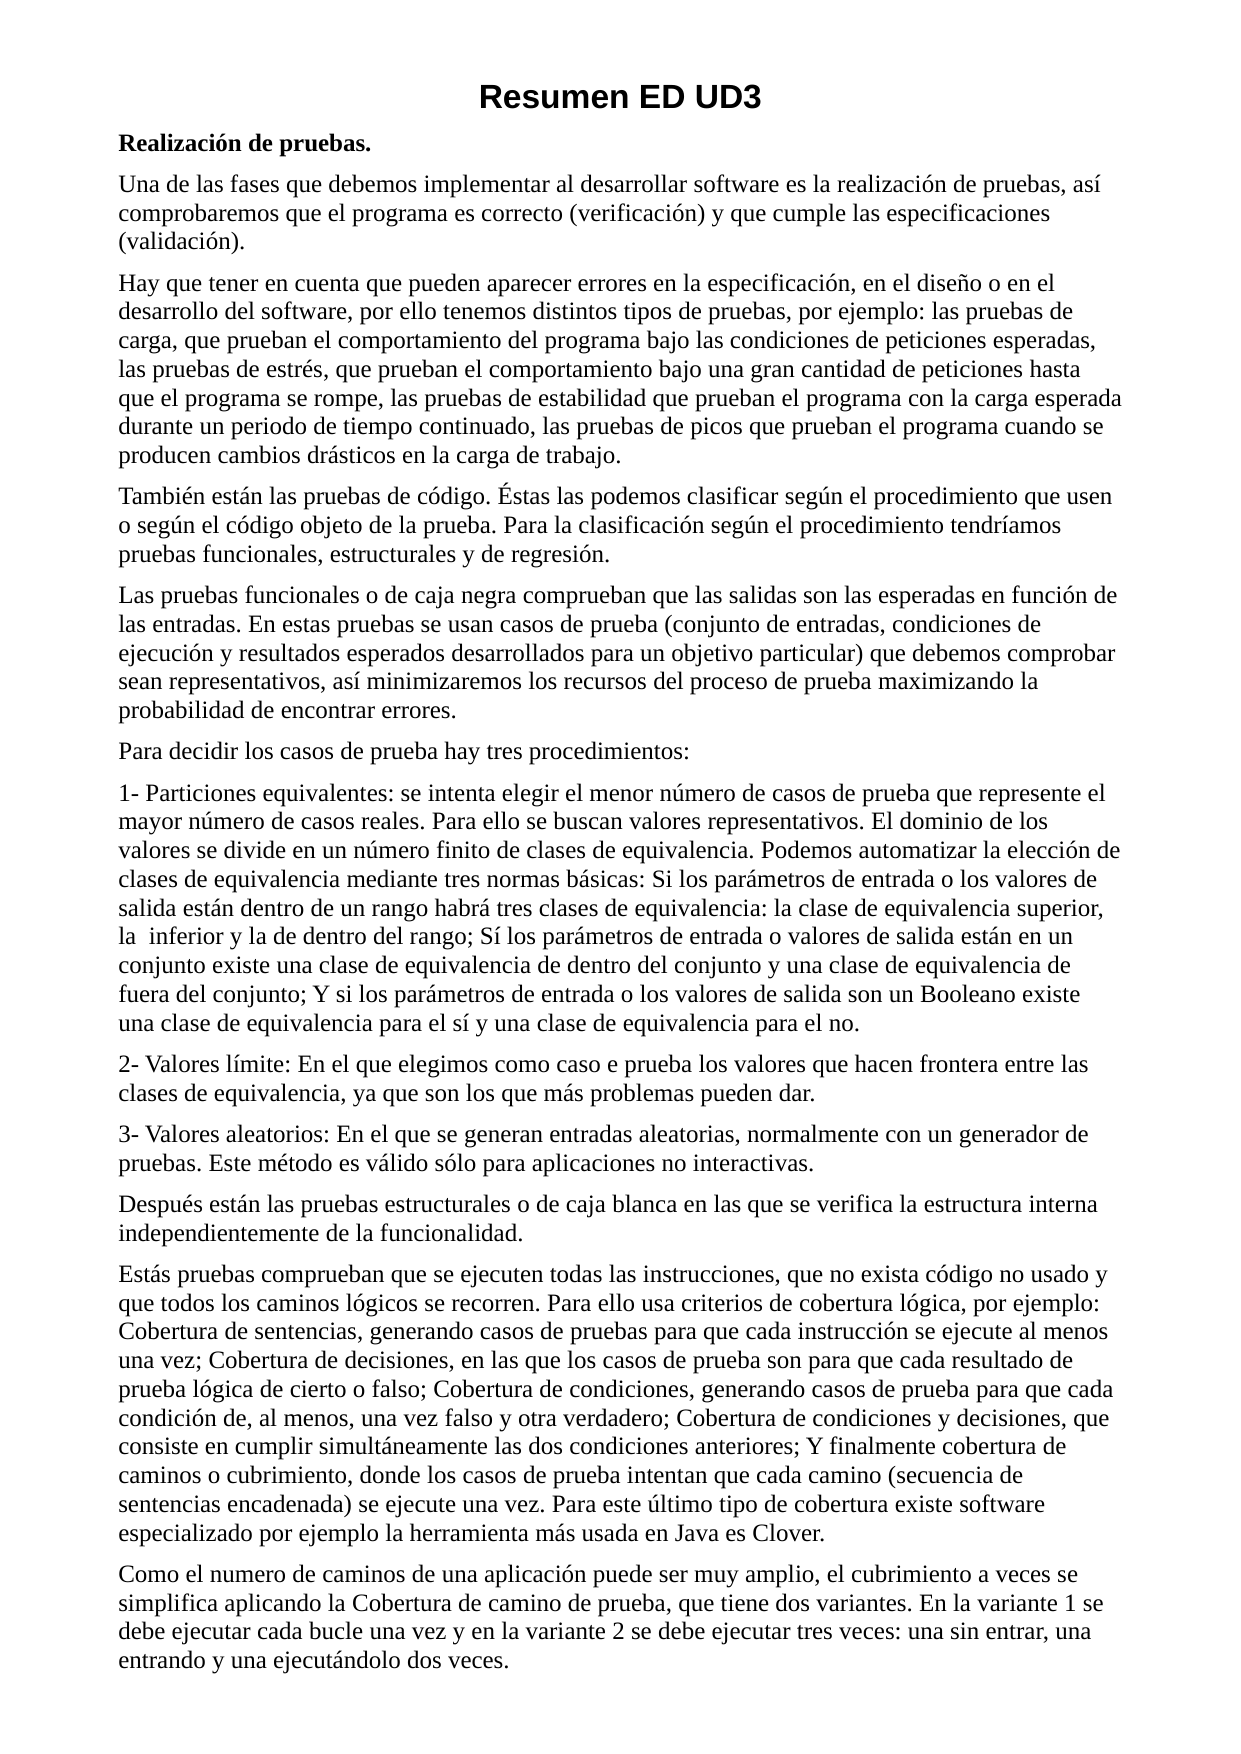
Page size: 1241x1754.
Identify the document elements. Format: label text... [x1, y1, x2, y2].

subtitle Resumen ED UD3 [118, 77, 1122, 115]
text Una de las fases que debemos implementar al desarrollar software es la realización de pruebas, así comprobaremos que el programa es correcto (verificación) y que cumple las especificaciones (validación). [118, 169, 1122, 255]
text Hay que tener en cuenta que pueden aparecer errores en la especificación, en el diseño o en el desarrollo del software, por ello tenemos distintos tipos de pruebas, por ejemplo: las pruebas de carga, que prueban el comportamiento del programa bajo las condiciones de peticiones esperadas, las pruebas de estrés, que prueban el comportamiento bajo una gran cantidad de peticiones hasta que el programa se rompe, las pruebas de estabilidad que prueban el programa con la carga esperada durante un periodo de tiempo continuado, las pruebas de picos que prueban el programa cuando se producen cambios drásticos en la carga de trabajo. [118, 268, 1122, 469]
text 3- Valores aleatorios: En el que se generan entradas aleatorias, normalmente con un generador de pruebas. Este método es válido sólo para aplicaciones no interactivas. [118, 1119, 1122, 1176]
text Para decidir los casos de prueba hay tres procedimientos: [118, 736, 1122, 765]
text También están las pruebas de código. Éstas las podemos clasificar según el procedimiento que usen o según el código objeto de la prueba. Para la clasificación según el procedimiento tendríamos pruebas funcionales, estructurales y de regresión. [118, 481, 1122, 568]
text Estás pruebas comprueban que se ejecuten todas las instrucciones, que no exista código no usado y que todos los caminos lógicos se recorren. Para ello usa criterios de cobertura lógica, por ejemplo: Cobertura de sentencias, generando casos de pruebas para que cada instrucción se ejecute al menos una vez; Cobertura de decisiones, en las que los casos de prueba son para que cada resultado de prueba lógica de cierto o falso; Cobertura de condiciones, generando casos de prueba para que cada condición de, al menos, una vez falso y otra verdadero; Cobertura de condiciones y decisiones, que consiste en cumplir simultáneamente las dos condiciones anteriores; Y finalmente cobertura de caminos o cubrimiento, donde los casos de prueba intentan que cada camino (secuencia de sentencias encadenada) se ejecute una vez. Para este último tipo de cobertura existe software especializado por ejemplo la herramienta más usada en Java es Clover. [118, 1259, 1122, 1546]
text Después están las pruebas estructurales o de caja blanca en las que se verifica la estructura interna independientemente de la funcionalidad. [118, 1189, 1122, 1246]
text Las pruebas funcionales o de caja negra comprueban que las salidas son las esperadas en función de las entradas. En estas pruebas se usan casos de prueba (conjunto de entradas, condiciones de ejecución y resultados esperados desarrollados para un objetivo particular) que debemos comprobar sean representativos, así minimizaremos los recursos del proceso de prueba maximizando la probabilidad de encontrar errores. [118, 580, 1122, 724]
text 1- Particiones equivalentes: se intenta elegir el menor número de casos de prueba que represente el mayor número de casos reales. Para ello se buscan valores representativos. El dominio de los valores se divide en un número finito de clases de equivalencia. Podemos automatizar la elección de clases de equivalencia mediante tres normas básicas: Si los parámetros de entrada o los valores de salida están dentro de un rango habrá tres clases de equivalencia: la clase de equivalencia superior, la inferior y la de dentro del rango; Sí los parámetros de entrada o valores de salida están en un conjunto existe una clase de equivalencia de dentro del conjunto y una clase de equivalencia de fuera del conjunto; Y si los parámetros de entrada o los valores de salida son un Booleano existe una clase de equivalencia para el sí y una clase de equivalencia para el no. [118, 778, 1122, 1036]
text 2- Valores límite: En el que elegimos como caso e prueba los valores que hacen frontera entre las clases de equivalencia, ya que son los que más problemas pueden dar. [118, 1049, 1122, 1106]
text Como el numero de caminos de una aplicación puede ser muy amplio, el cubrimiento a veces se simplifica aplicando la Cobertura de camino de prueba, que tiene dos variantes. En la variante 1 se debe ejecutar cada bucle una vez y en la variante 2 se debe ejecutar tres veces: una sin entrar, una entrando y una ejecutándolo dos veces. [118, 1559, 1122, 1674]
text Realización de pruebas. [118, 128, 1122, 156]
